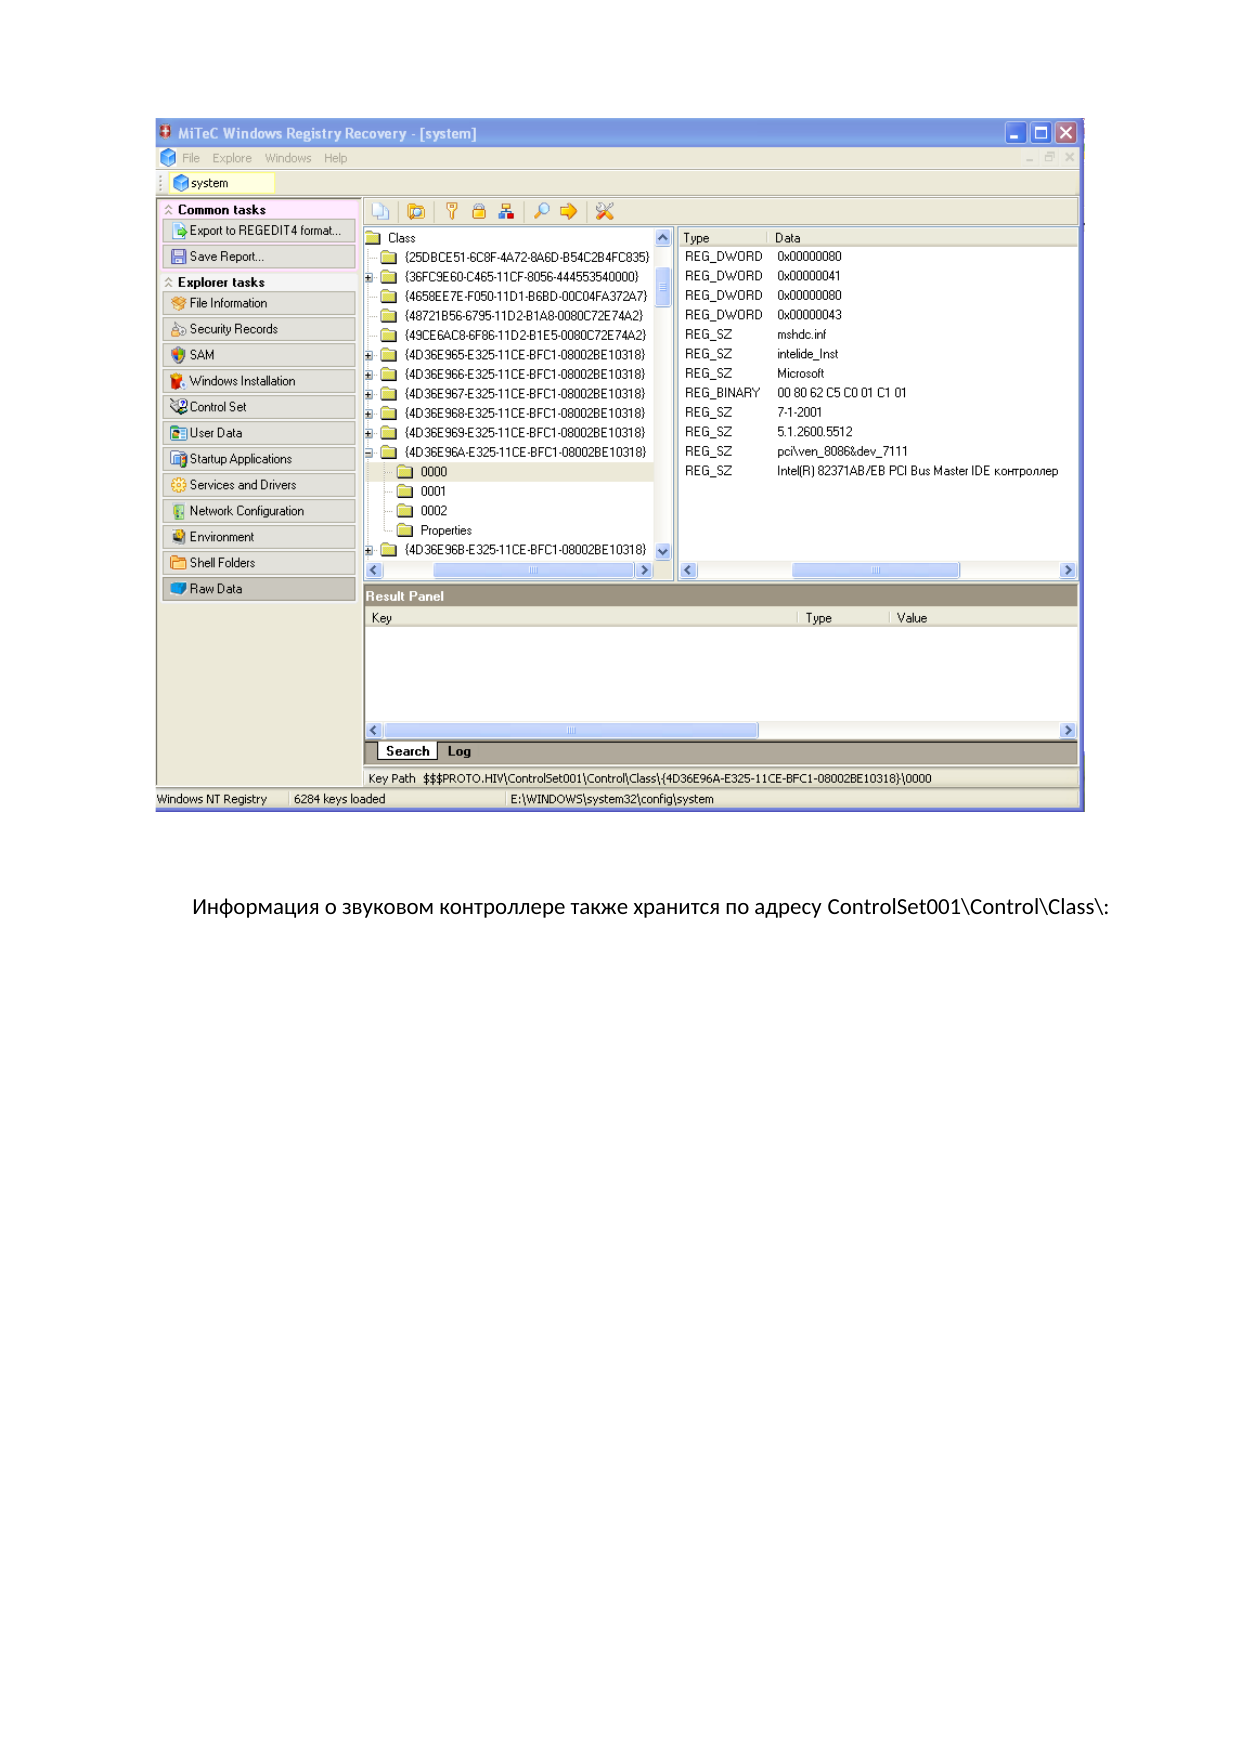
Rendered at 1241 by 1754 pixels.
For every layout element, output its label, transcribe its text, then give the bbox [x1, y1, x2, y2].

list Информация о звуковом контроллере также хранится по адресу ControlSet001\Control\Class\: [162, 892, 1122, 921]
picture [155, 118, 1085, 812]
